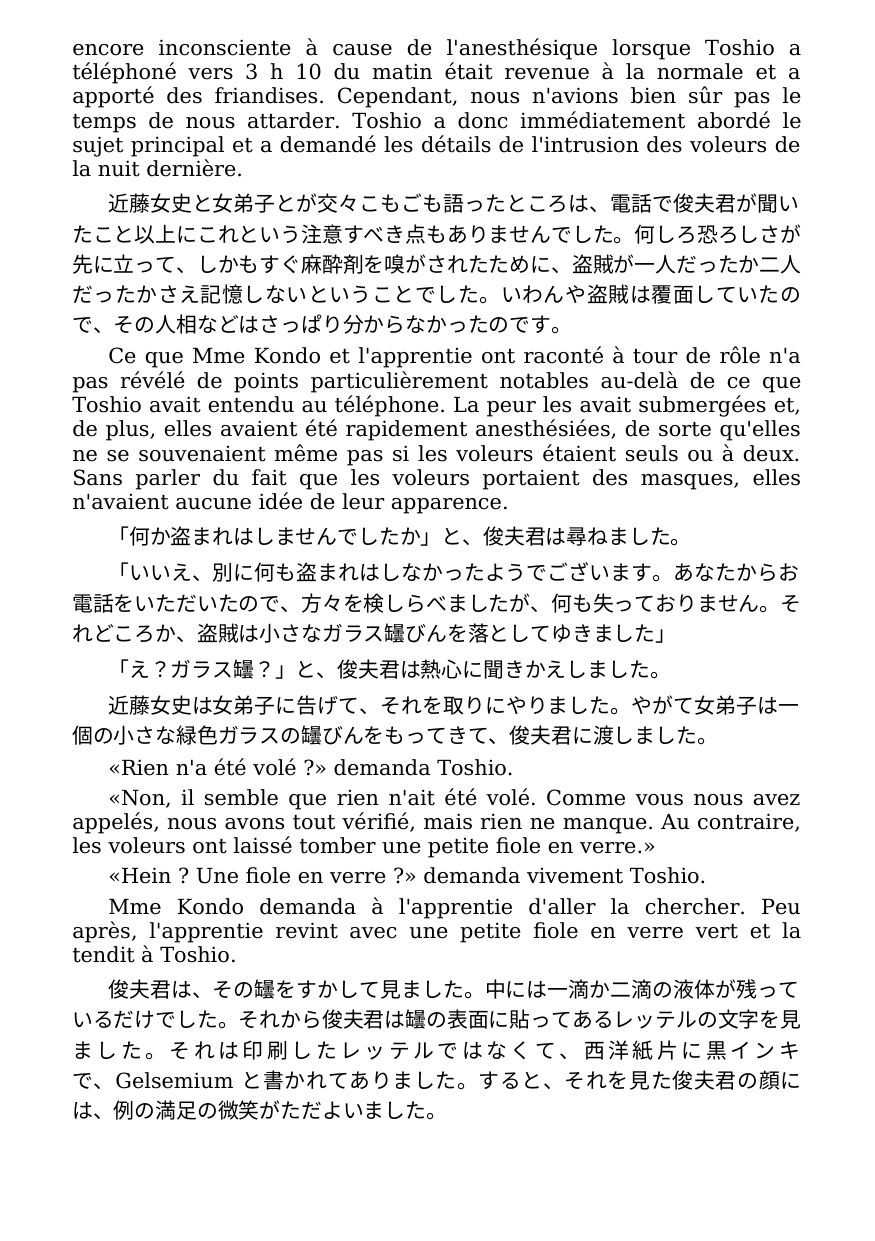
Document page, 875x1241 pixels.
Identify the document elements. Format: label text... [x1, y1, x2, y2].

text 「いいえ、別に何も盗まれはしなかったようでございます。あなたからお電話をいただいたので、方々を検しらべましたが、何も失っておりません。それどころか、盗賊は小さなガラス罎びんを落としてゆきました」 [72, 557, 802, 647]
text 俊夫君は、その罎をすかして見ました。中には一滴か二滴の液体が残っているだけでした。それから俊夫君は罎の表面に貼ってあるレッテルの文字を見ました。それは印刷したレッテルではなくて、西洋紙片に黒インキで、Gelsemium と書かれてありました。すると、それを見た俊夫君の顔には、例の満足の微笑がただよいました。 [72, 973, 802, 1124]
text Mme Kondo demanda à l'apprentie d'aller la chercher. Peu après, l'apprentie revint avec une petite fiole en verre vert et la tendit à Toshio. [72, 895, 802, 968]
text «Hein ? Une fiole en verre ?» demanda vivement Toshio. [72, 864, 802, 889]
text 近藤女史と女弟子とが交々こもごも語ったところは、電話で俊夫君が聞いたこと以上にこれという注意すべき点もありませんでした。何しろ恐ろしさが先に立って、しかもすぐ麻酔剤を嗅がされたために、盗賊が一人だったか二人だったかさえ記憶しないということでした。いわんや盗賊は覆面していたので、その人相などはさっぱり分からなかったのです。 [72, 188, 802, 339]
text 「何か盗まれはしませんでしたか」と、俊夫君は尋ねました。 [72, 520, 802, 551]
text 近藤女史は女弟子に告げて、それを取りにやりました。やがて女弟子は一個の小さな緑色ガラスの罎びんをもってきて、俊夫君に渡しました。 [72, 689, 802, 750]
text encore inconsciente à cause de l'anesthésique lorsque Toshio a téléphoné vers 3 h 10 du matin était revenue à la normale et a apporté des friandises. Cependant, nous n'avions bien sûr pas le temps de nous attarder. Toshio a donc immédiatement abordé le sujet principal et a demandé les détails de l'intrusion des voleurs de la nuit dernière. [72, 36, 802, 182]
text 「え？ガラス罎？」と、俊夫君は熱心に聞きかえしました。 [72, 653, 802, 683]
text «Rien n'a été volé ?» demanda Toshio. [72, 756, 802, 780]
text «Non, il semble que rien n'ait été volé. Comme vous nous avez appelés, nous avons tout vérifié, mais rien ne manque. Au contraire, les voleurs ont laissé tomber une petite fiole en verre.» [72, 786, 802, 859]
text Ce que Mme Kondo et l'apprentie ont raconté à tour de rôle n'a pas révélé de points particulièrement notables au-delà de ce que Toshio avait entendu au téléphone. La peur les avait submergées et, de plus, elles avaient été rapidement anesthésiées, de sorte qu'elles ne se souvenaient même pas si les voleurs étaient seuls ou à deux. Sans parler du fait que les voleurs portaient des masques, elles n'avaient aucune idée de leur apparence. [72, 344, 802, 514]
